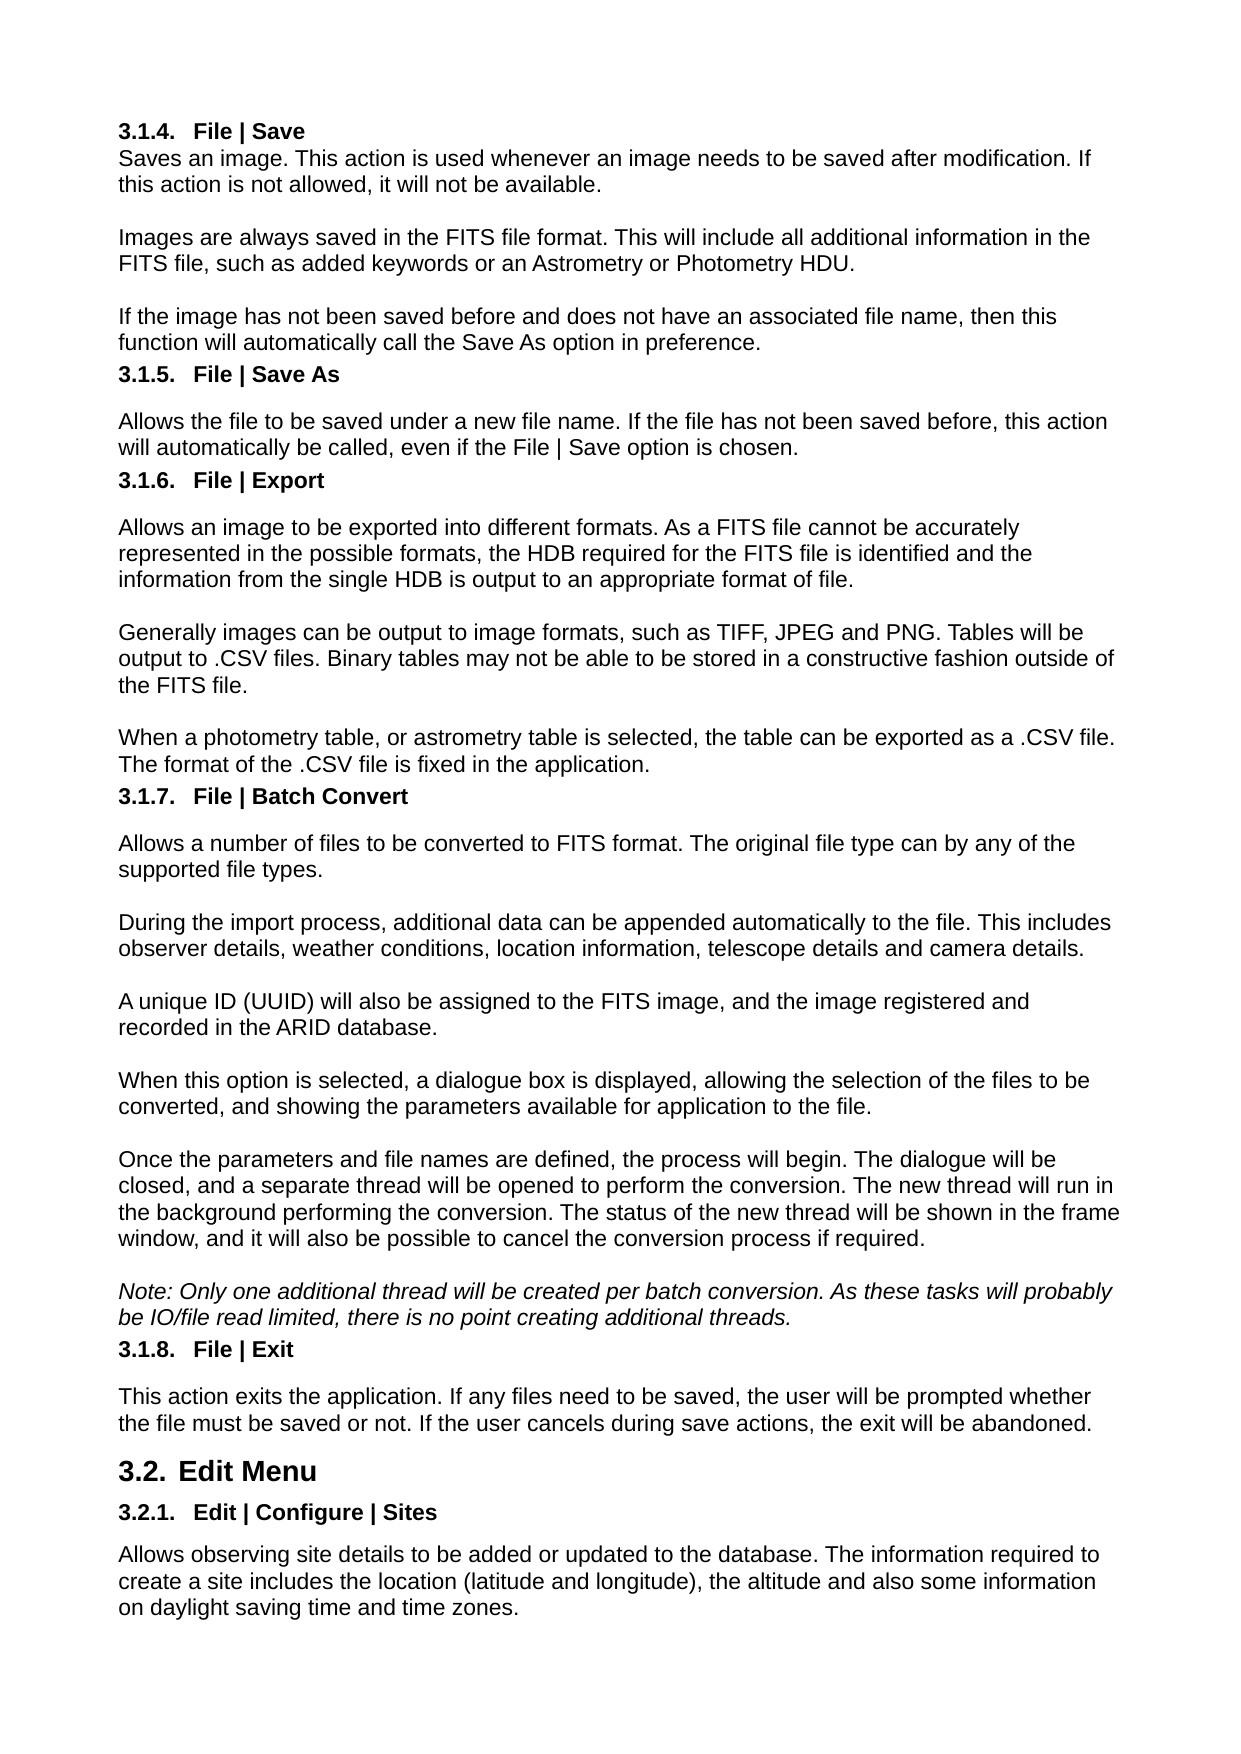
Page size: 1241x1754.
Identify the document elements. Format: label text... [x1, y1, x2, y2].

text If the image has not been saved before and does not have an associated file name, then this function will automatically call the Save As option in preference. [118, 282, 1122, 355]
subtitle File | Save [118, 118, 1122, 144]
text Allows the file to be saved under a new file name. If the file has not been saved before, this action will automatically be called, even if the File | Save option is chosen. [118, 388, 1122, 461]
subtitle File | Save As [118, 361, 1122, 388]
text This action exits the application. If any files need to be saved, the user will be prompted whether the file must be saved or not. If the user cancels during save actions, the exit will be abandoned. [118, 1363, 1122, 1436]
text Once the parameters and file names are defined, the process will begin. The dialogue will be closed, and a separate thread will be opened to perform the conversion. The new thread will run in the background performing the conversion. The status of the new thread will be shown in the frame window, and it will also be possible to cancel the conversion process if required. [118, 1126, 1122, 1251]
text Note: Only one additional thread will be created per batch conversion. As these tasks will probably be IO/file read limited, there is no point creating additional threads. [118, 1257, 1122, 1330]
text When a photometry table, or astrometry table is selected, the table can be exported as a .CSV file. The format of the .CSV file is fixed in the application. [118, 704, 1122, 777]
text Generally images can be output to image formats, such as TIFF, JPEG and PNG. Tables will be output to .CSV files. Binary tables may not be able to be stored in a constructive fashion outside of the FITS file. [118, 598, 1122, 698]
subtitle Edit | Configure | Sites [118, 1499, 1122, 1525]
text When this option is selected, a dialogue box is displayed, allowing the selection of the files to be converted, and showing the parameters available for application to the file. [118, 1046, 1122, 1119]
subtitle Edit Menu [118, 1453, 1122, 1487]
subtitle File | Exit [118, 1336, 1122, 1363]
text A unique ID (UUID) will also be assigned to the FITS image, and the image registered and recorded in the ARID database. [118, 967, 1122, 1041]
text Allows observing site details to be added or updated to the database. The information required to create a site includes the location (latitude and longitude), the altitude and also some information on daylight saving time and time zones. [118, 1525, 1122, 1620]
subtitle File | Export [118, 467, 1122, 493]
text Allows an image to be exported into different formats. As a FITS file cannot be accurately represented in the possible formats, the HDB required for the FITS file is identified and the information from the single HDB is output to an appropriate format of file. [118, 493, 1122, 592]
text Saves an image. This action is used whenever an image needs to be saved after modification. If this action is not allowed, it will not be available. [118, 144, 1122, 197]
subtitle File | Batch Convert [118, 783, 1122, 809]
text Images are always saved in the FITS file format. This will include all additional information in the FITS file, such as added keywords or an Astrometry or Photometry HDU. [118, 203, 1122, 276]
text Allows a number of files to be converted to FITS format. The original file type can by any of the supported file types. [118, 809, 1122, 882]
text During the import process, additional data can be appended automatically to the file. This includes observer details, weather conditions, location information, telescope details and camera details. [118, 888, 1122, 961]
